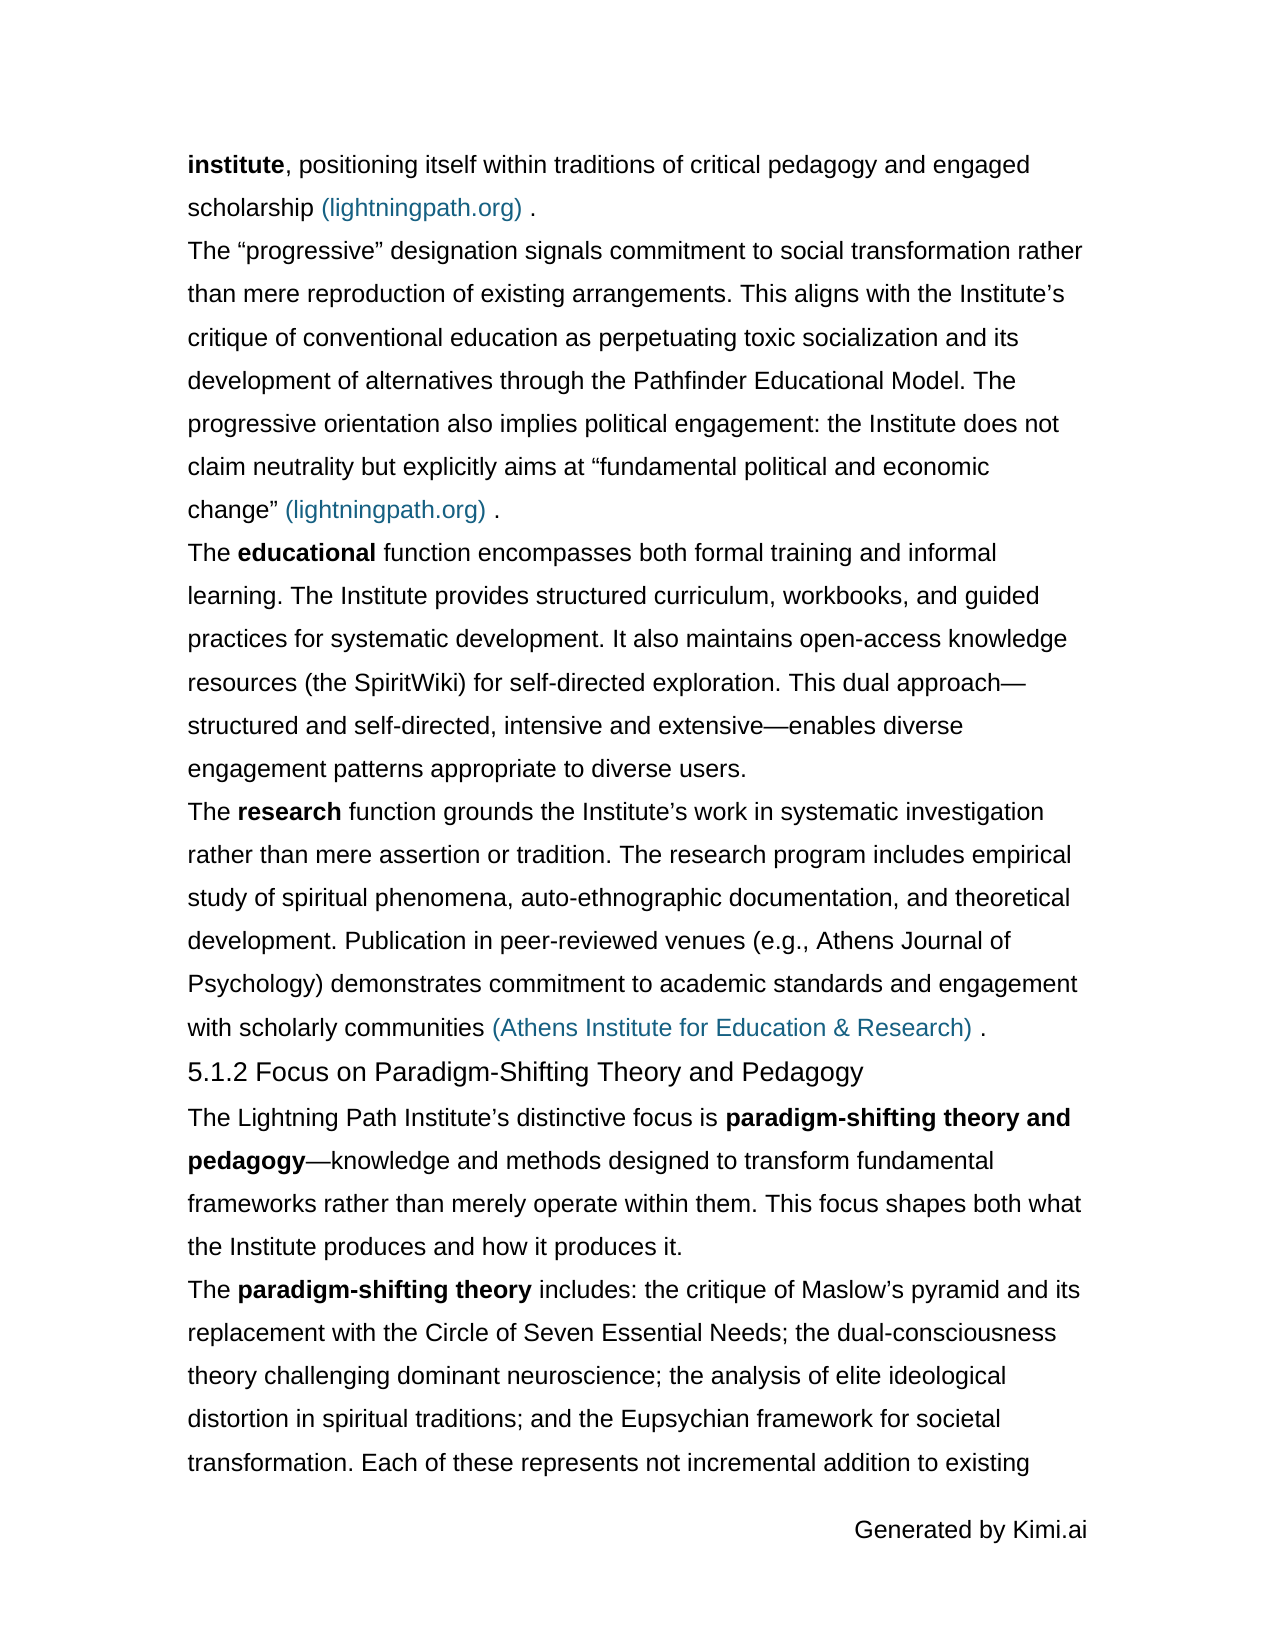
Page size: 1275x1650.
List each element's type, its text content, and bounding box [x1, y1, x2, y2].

text The educational function encompasses both formal training and informal learning. The Institute provides structured curriculum, workbooks, and guided practices for systematic development. It also maintains open-access knowledge resources (the SpiritWiki) for self-directed exploration. This dual approach—structured and self-directed, intensive and extensive—enables diverse engagement patterns appropriate to diverse users. [187, 538, 1087, 782]
text The “progressive” designation signals commitment to social transformation rather than mere reproduction of existing arrangements. This aligns with the Institute’s critique of conventional education as perpetuating toxic socialization and its development of alternatives through the Pathfinder Educational Model. The progressive orientation also implies political engagement: the Institute does not claim neutrality but explicitly aims at “fundamental political and economic change” (lightningpath.org) . [187, 236, 1087, 524]
text The paradigm-shifting theory includes: the critique of Maslow’s pyramid and its replacement with the Circle of Seven Essential Needs; the dual-consciousness theory challenging dominant neuroscience; the analysis of elite ideological distortion in spiritual traditions; and the Eupsychian framework for societal transformation. Each of these represents not incremental addition to existing [187, 1275, 1087, 1476]
subtitle 5.1.2 Focus on Paradigm-Shifting Theory and Pedagogy [187, 1056, 1087, 1087]
text institute, positioning itself within traditions of critical pedagogy and engaged scholarship (lightningpath.org) . [187, 150, 1087, 222]
text The Lightning Path Institute’s distinctive focus is paradigm-shifting theory and pedagogy—knowledge and methods designed to transform fundamental frameworks rather than merely operate within them. This focus shapes both what the Institute produces and how it produces it. [187, 1102, 1087, 1261]
text The research function grounds the Institute’s work in systematic investigation rather than mere assertion or tradition. The research program includes empirical study of spiritual phenomena, auto-ethnographic documentation, and theoretical development. Publication in peer-reviewed venues (e.g., Athens Journal of Psychology) demonstrates commitment to academic standards and engagement with scholarly communities (Athens Institute for Education & Research) . [187, 797, 1087, 1041]
